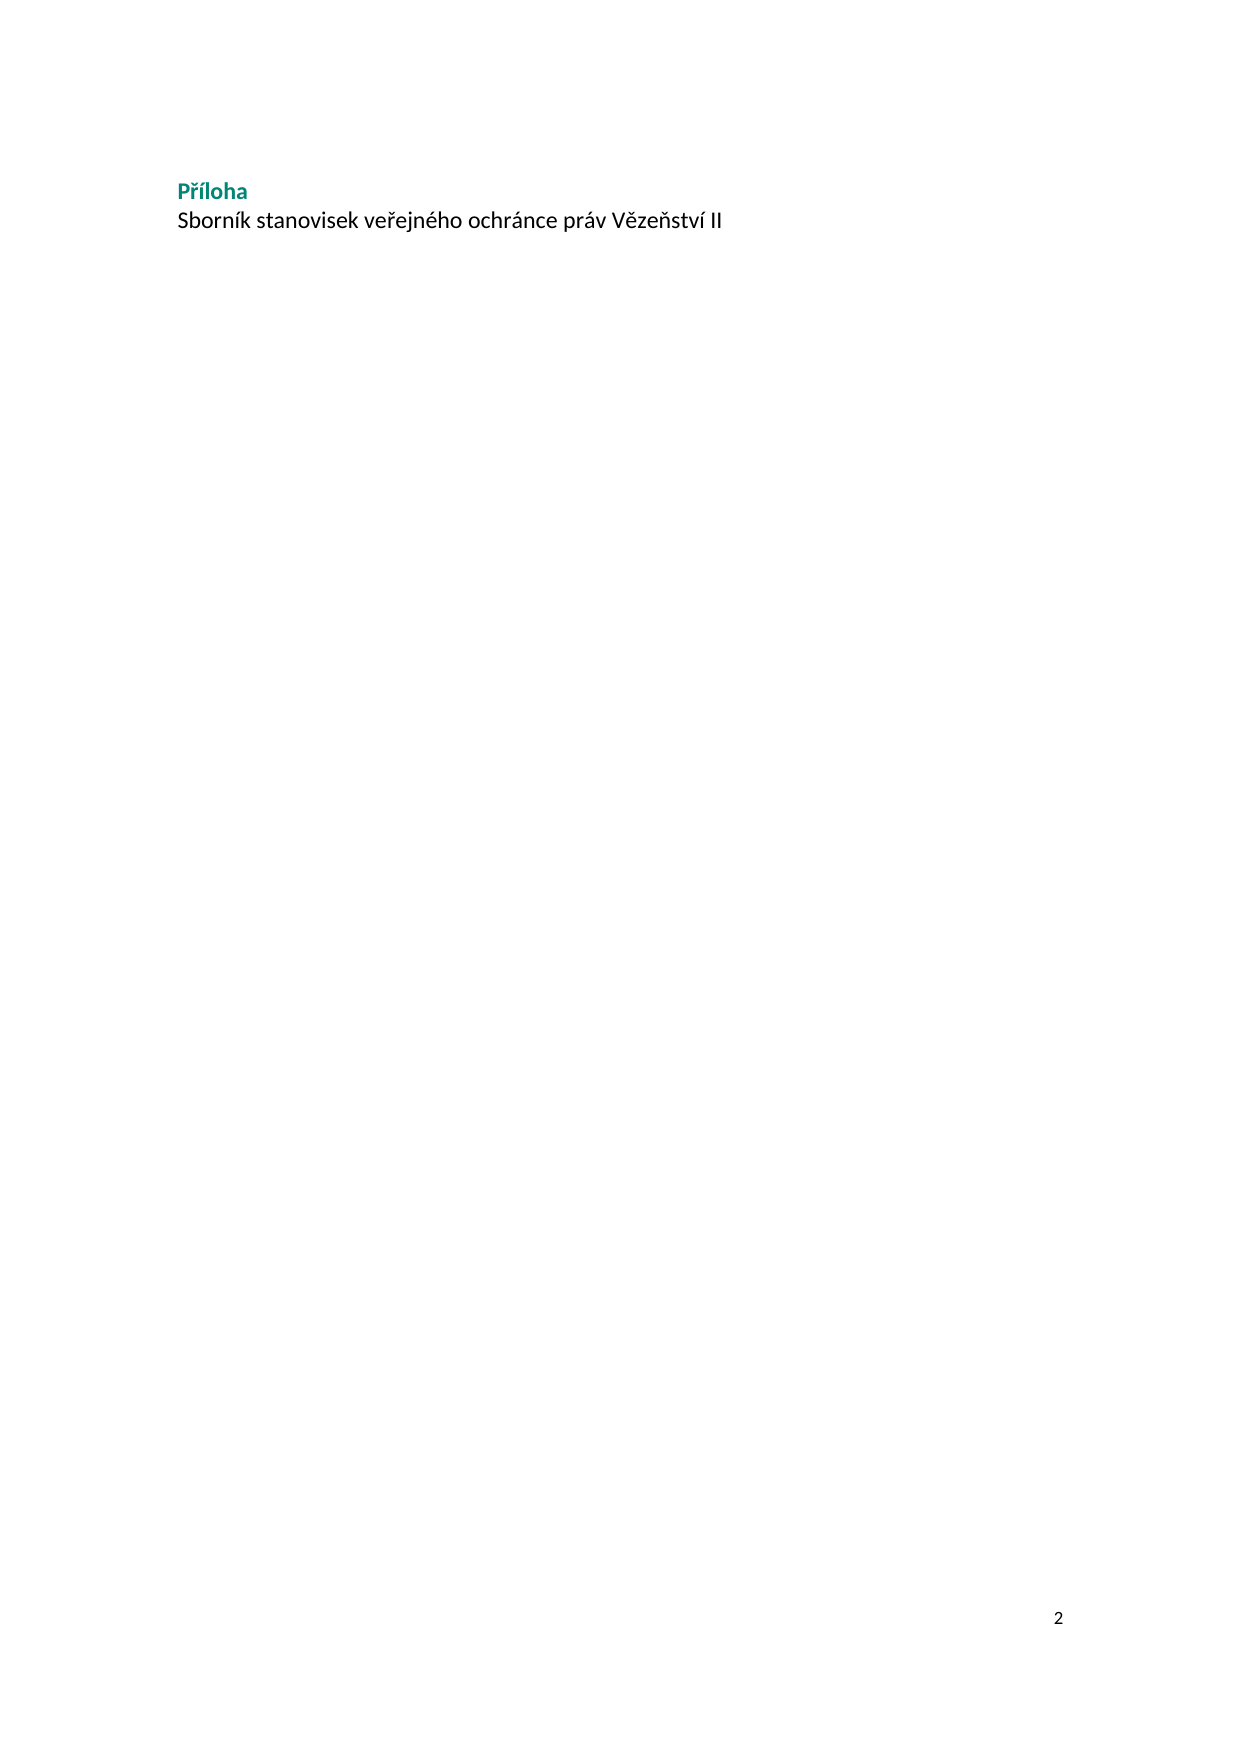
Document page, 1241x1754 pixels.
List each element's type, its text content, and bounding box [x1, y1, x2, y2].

text Sborník stanovisek veřejného ochránce práv Vězeňství II [177, 206, 1063, 235]
text Příloha [177, 176, 1063, 206]
